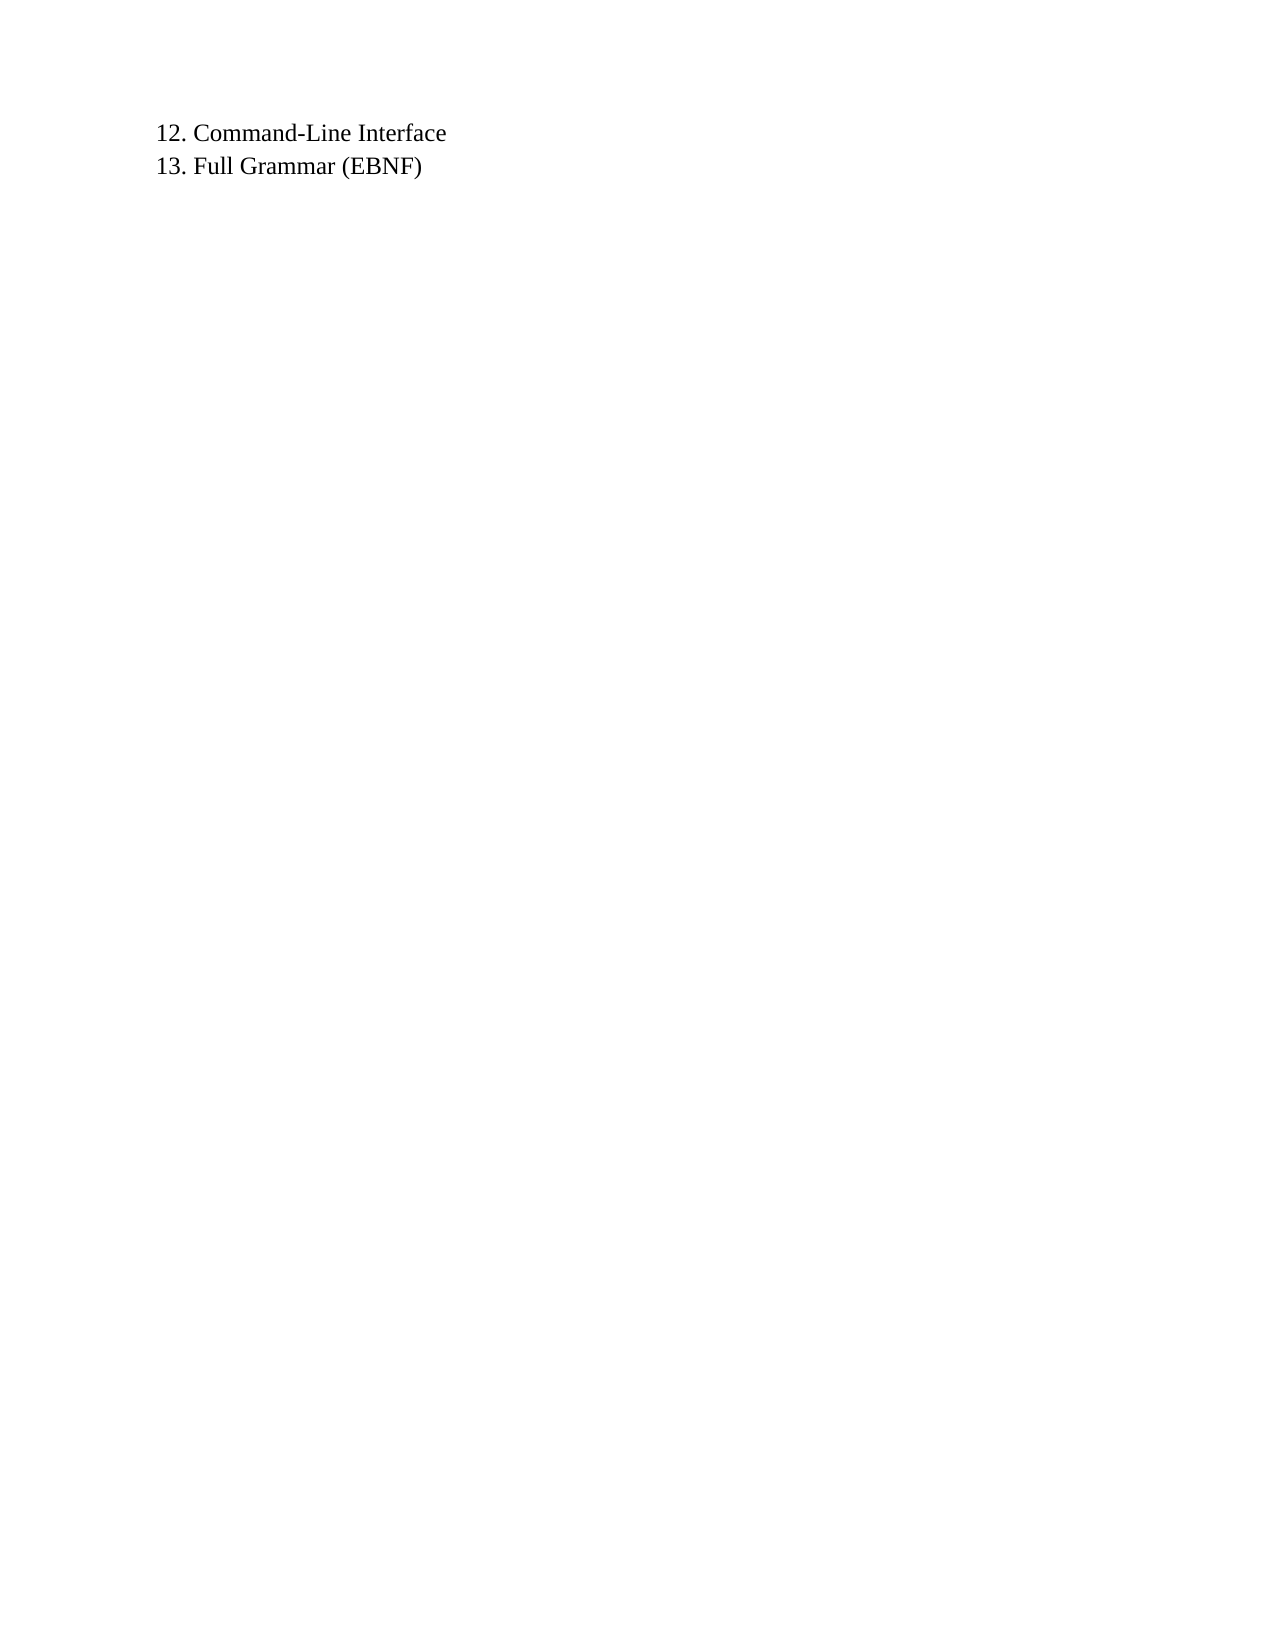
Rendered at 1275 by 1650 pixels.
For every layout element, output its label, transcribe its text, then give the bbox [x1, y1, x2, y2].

list Command-Line Interface [156, 118, 1157, 147]
list Full Grammar (EBNF) [156, 151, 1157, 180]
